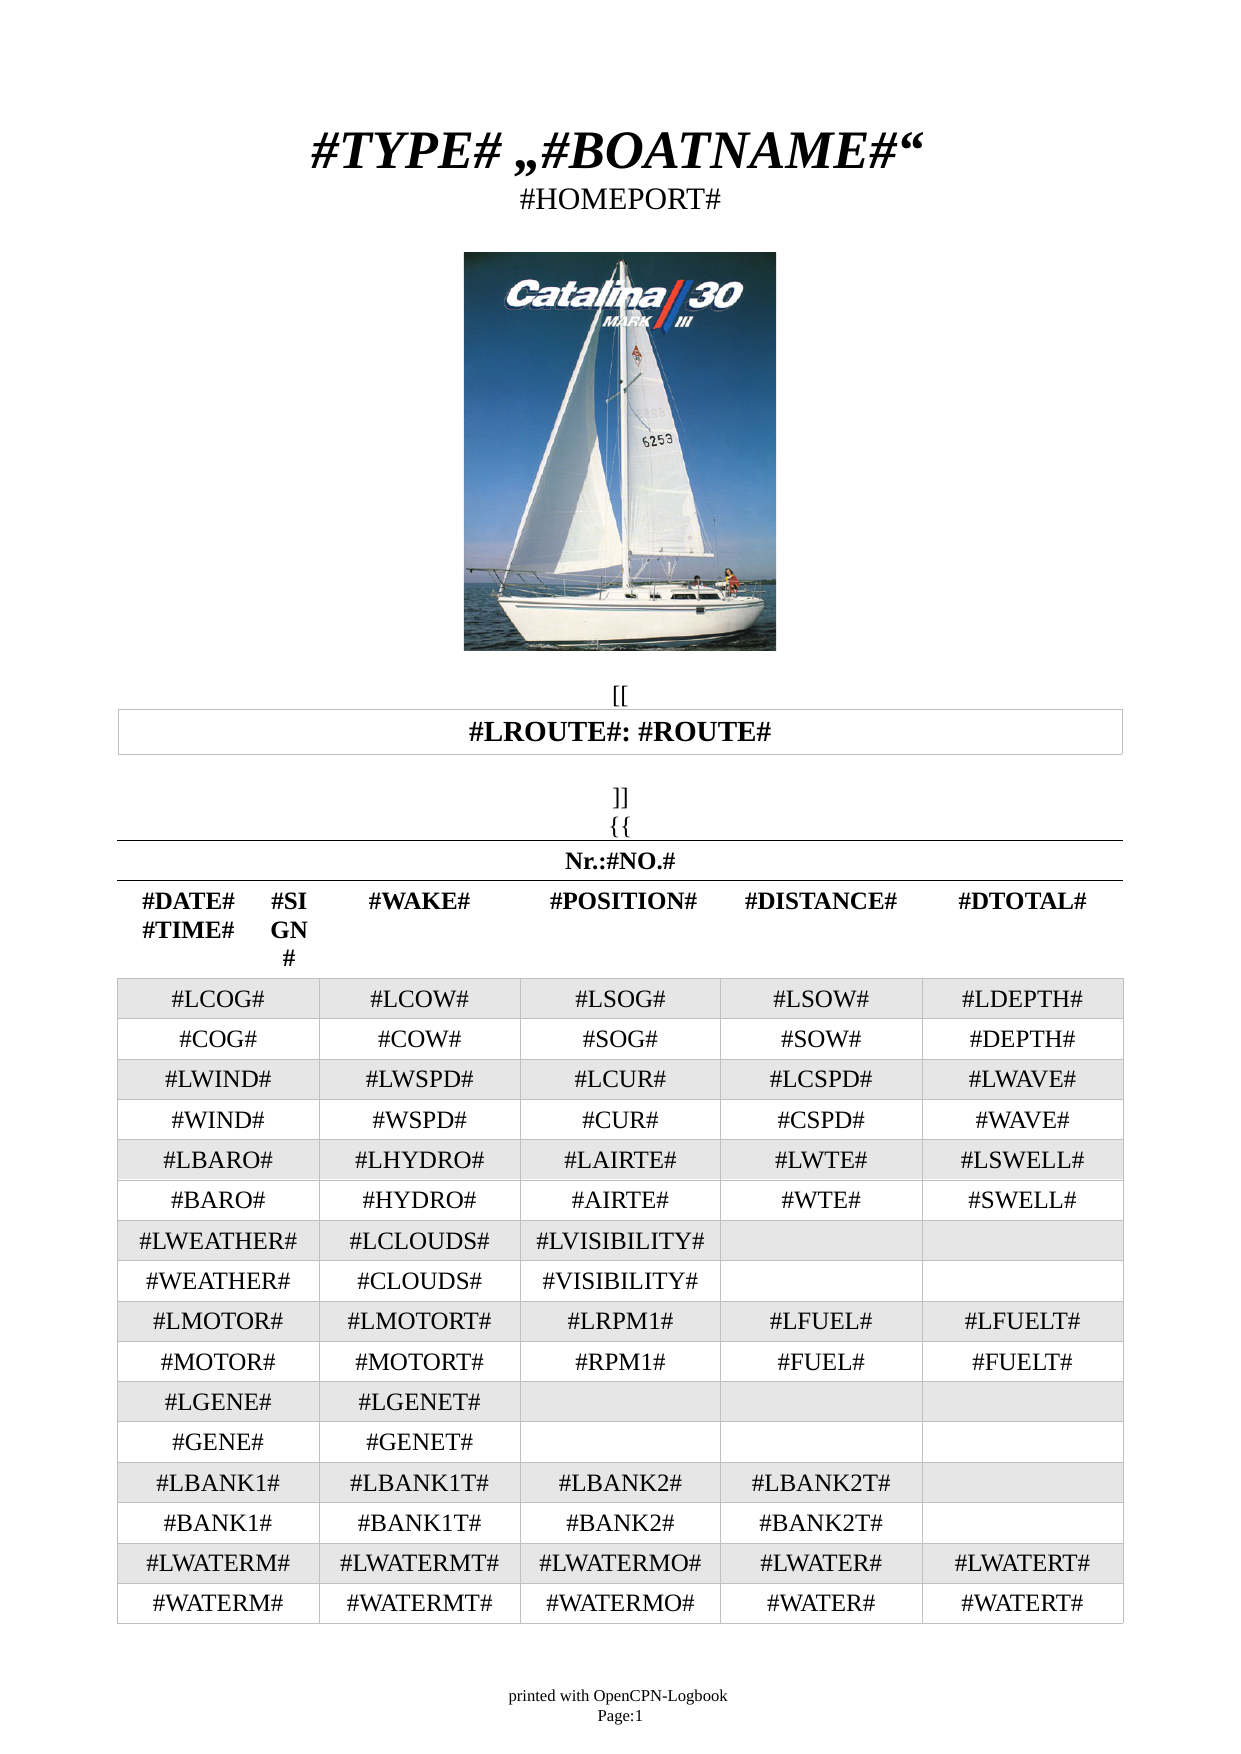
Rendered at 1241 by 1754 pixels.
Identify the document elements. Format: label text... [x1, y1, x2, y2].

table_cell #LBARO# [118, 1140, 319, 1179]
table_cell #LMOTOR# [118, 1302, 319, 1341]
table_cell #DATE# #TIME# [117, 881, 259, 978]
table_cell #GENE# [118, 1422, 319, 1462]
table_cell #CUR# [521, 1100, 720, 1139]
table_cell #GENET# [320, 1422, 520, 1462]
table_cell #SIGN# [259, 881, 319, 978]
table_cell #LMOTORT# [320, 1302, 520, 1341]
table_cell #LRPM1# [521, 1302, 720, 1341]
table_cell #LCOG# [118, 979, 319, 1018]
table_cell #MOTOR# [118, 1342, 319, 1381]
text {{ [118, 811, 1122, 840]
table_cell #LHYDRO# [320, 1140, 520, 1179]
text #TYPE# „#BOATNAME#“ #HOMEPORT# [118, 118, 1122, 252]
table_cell #BANK1T# [320, 1503, 520, 1542]
table_cell #LGENE# [118, 1382, 319, 1421]
table_cell #LDEPTH# [923, 979, 1123, 1018]
table_cell #BANK2T# [721, 1503, 922, 1542]
table_cell #WSPD# [320, 1100, 520, 1139]
table_cell #COW# [320, 1019, 520, 1059]
table_cell #LWATERT# [923, 1544, 1123, 1583]
table_cell #LFUELT# [923, 1302, 1123, 1341]
table_cell #LWEATHER# [118, 1221, 319, 1260]
table_cell #DISTANCE# [720, 881, 922, 978]
table_cell #DEPTH# [923, 1019, 1123, 1059]
table_cell #FUEL# [721, 1342, 922, 1381]
table_cell #SOW# [721, 1019, 922, 1059]
table_cell [923, 1221, 1123, 1260]
text ]] [118, 782, 1122, 811]
table_cell #CLOUDS# [320, 1261, 520, 1301]
table_cell #LWATERMO# [521, 1544, 720, 1583]
table_cell [923, 1382, 1123, 1421]
table_cell #POSITION# [520, 881, 720, 978]
table_cell #LCLOUDS# [320, 1221, 520, 1260]
table_cell [521, 1382, 720, 1421]
table_cell #LWATER# [721, 1544, 922, 1583]
table_cell [521, 1422, 720, 1462]
table_cell #LFUEL# [721, 1302, 922, 1341]
table_cell #DTOTAL# [922, 881, 1123, 978]
table_cell #WATER# [721, 1584, 922, 1623]
table_cell #HYDRO# [320, 1181, 520, 1220]
table_cell [923, 1261, 1123, 1301]
table_cell #WATERMO# [521, 1584, 720, 1623]
table_cell #LWSPD# [320, 1060, 520, 1099]
table_cell #LSOG# [521, 979, 720, 1018]
table_cell [721, 1221, 922, 1260]
table_cell [721, 1261, 922, 1301]
table_cell #LWAVE# [923, 1060, 1123, 1099]
table_cell #LSWELL# [923, 1140, 1123, 1179]
table_cell #BARO# [118, 1181, 319, 1220]
table_cell #LWATERM# [118, 1544, 319, 1583]
table_cell [923, 1422, 1123, 1462]
table_cell #LBANK2# [521, 1463, 720, 1502]
table_cell [721, 1422, 922, 1462]
table_cell #LCSPD# [721, 1060, 922, 1099]
table_cell [721, 1382, 922, 1421]
table_cell #LGENET# [320, 1382, 520, 1421]
table_cell #FUELT# [923, 1342, 1123, 1381]
table_cell #MOTORT# [320, 1342, 520, 1381]
table_cell #WATERMT# [320, 1584, 520, 1623]
table_cell #VISIBILITY# [521, 1261, 720, 1301]
table_cell #LBANK1T# [320, 1463, 520, 1502]
table_cell #COG# [118, 1019, 319, 1059]
table_cell #BANK1# [118, 1503, 319, 1542]
table_cell #LWIND# [118, 1060, 319, 1099]
table_cell #WEATHER# [118, 1261, 319, 1301]
table_cell #WATERM# [118, 1584, 319, 1623]
table_cell #LSOW# [721, 979, 922, 1018]
table_cell #LBANK2T# [721, 1463, 922, 1502]
table_cell #LVISIBILITY# [521, 1221, 720, 1260]
table_cell #AIRTE# [521, 1181, 720, 1220]
table_cell #LCOW# [320, 979, 520, 1018]
table_cell #LWATERMT# [320, 1544, 520, 1583]
table_cell [923, 1503, 1123, 1542]
table_header #LROUTE#: #ROUTE# [119, 710, 1122, 753]
table_cell #LAIRTE# [521, 1140, 720, 1179]
picture [463, 252, 777, 651]
table_cell #CSPD# [721, 1100, 922, 1139]
table_cell #WATERT# [923, 1584, 1123, 1623]
table_cell #LCUR# [521, 1060, 720, 1099]
table_cell #BANK2# [521, 1503, 720, 1542]
table_cell #WTE# [721, 1181, 922, 1220]
table_cell #SOG# [521, 1019, 720, 1059]
text [[ [118, 680, 1122, 708]
table_cell [923, 1463, 1123, 1502]
table_header Nr.:#NO.# [117, 841, 1123, 880]
table_cell #WAVE# [923, 1100, 1123, 1139]
table_cell #LWTE# [721, 1140, 922, 1179]
table_cell #WIND# [118, 1100, 319, 1139]
table_cell #RPM1# [521, 1342, 720, 1381]
table_cell #LBANK1# [118, 1463, 319, 1502]
table_cell #SWELL# [923, 1181, 1123, 1220]
table_cell #WAKE# [319, 881, 520, 978]
